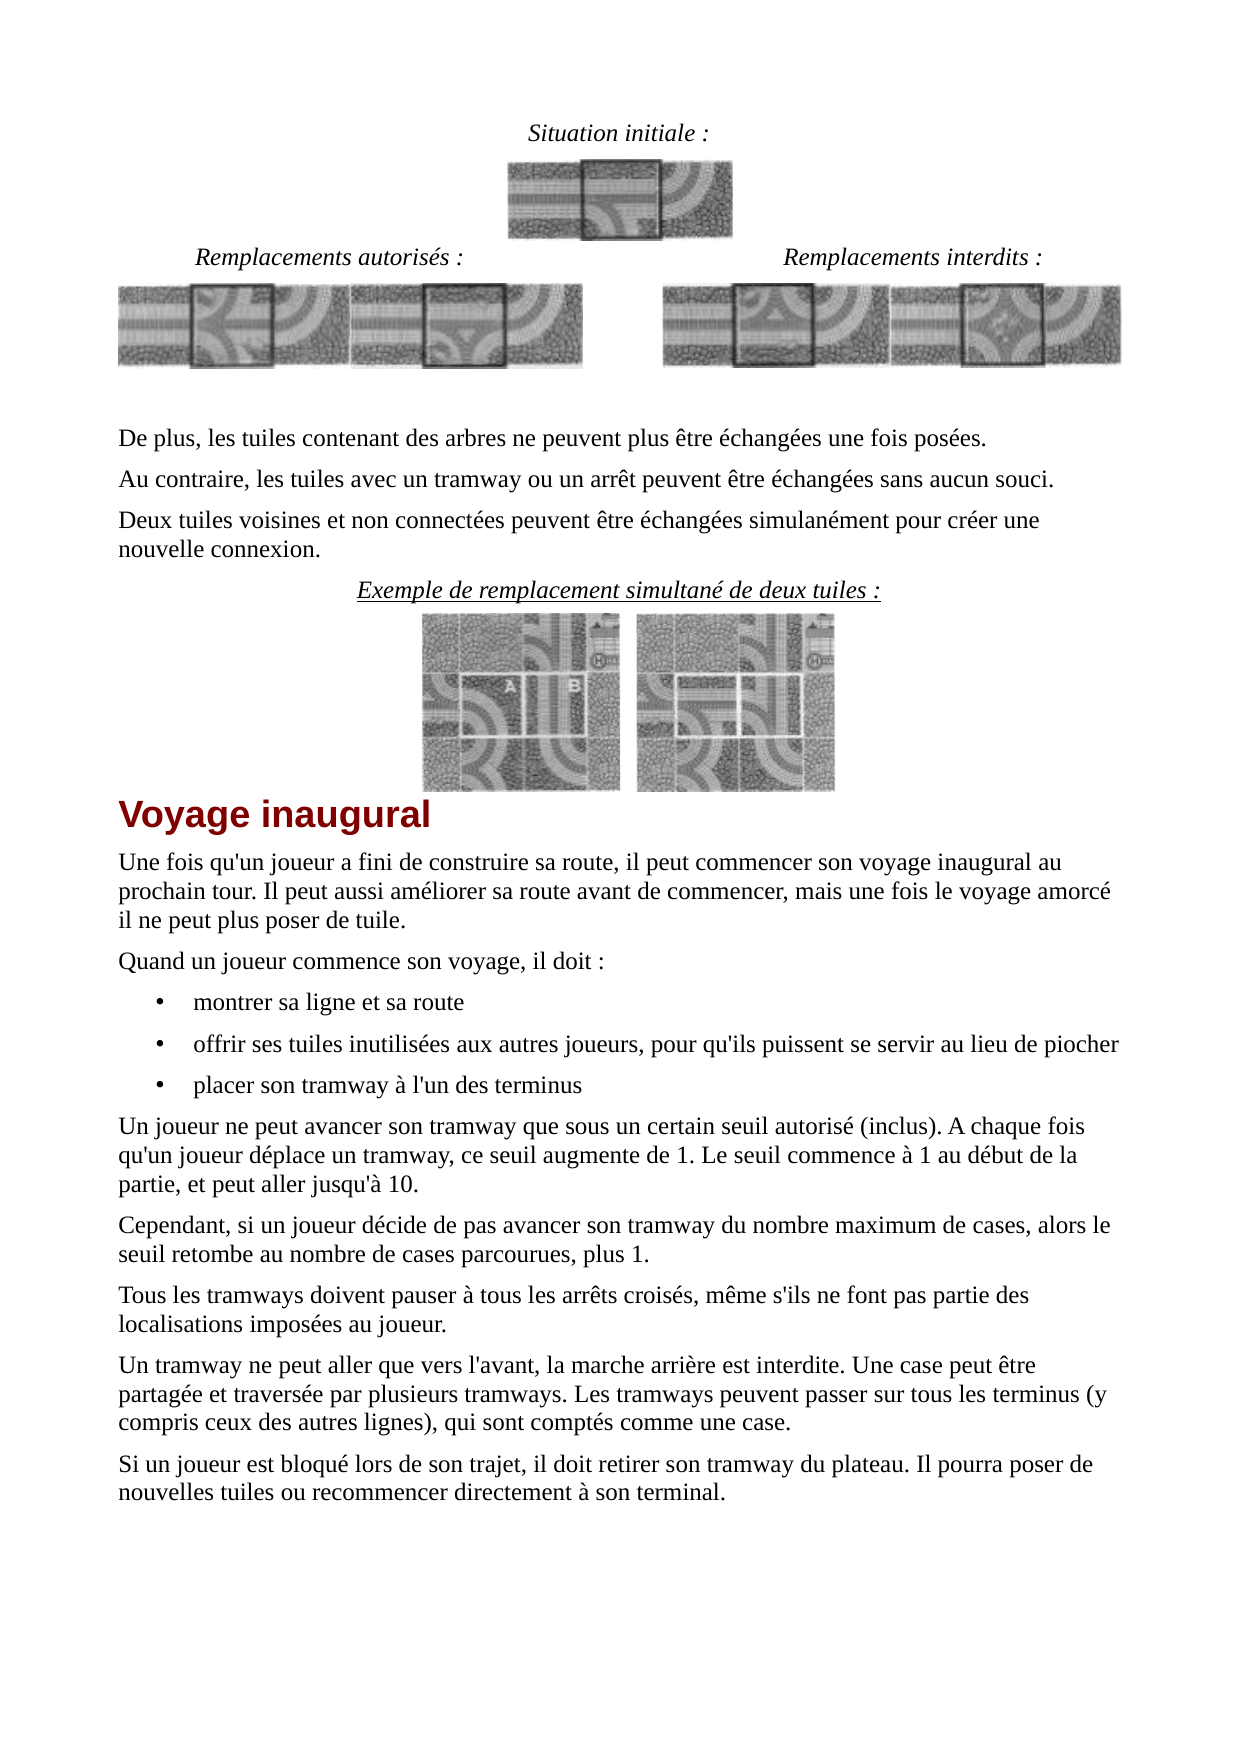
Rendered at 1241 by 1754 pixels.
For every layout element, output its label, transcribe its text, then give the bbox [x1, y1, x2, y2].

text Une fois qu'un joueur a fini de construire sa route, il peut commencer son voyage inaugural au prochain tour. Il peut aussi améliorer sa route avant de commencer, mais une fois le voyage amorcé il ne peut plus poser de tuile. [118, 847, 1122, 934]
picture [507, 159, 733, 241]
picture [421, 613, 621, 792]
text Quand un joueur commence son voyage, il doit : [118, 946, 1122, 975]
text Deux tuiles voisines et non connectées peuvent être échangées simulanément pour créer une nouvelle connexion. [118, 506, 1122, 563]
picture [662, 283, 1123, 368]
text Remplacements autorisés : Remplacements interdits : [118, 242, 1122, 271]
text Exemple de remplacement simultané de deux tuiles : [118, 576, 1122, 604]
text Au contraire, les tuiles avec un tramway ou un arrêt peuvent être échangées sans aucun souci. [118, 464, 1122, 493]
text Cependant, si un joueur décide de pas avancer son tramway du nombre maximum de cases, alors le seuil retombe au nombre de cases parcourues, plus 1. [118, 1210, 1122, 1267]
text Un joueur ne peut avancer son tramway que sous un certain seuil autorisé (inclus). A chaque fois qu'un joueur déplace un tramway, ce seuil augmente de 1. Le seuil commence à 1 au début de la partie, et peut aller jusqu'à 10. [118, 1111, 1122, 1197]
text Un tramway ne peut aller que vers l'avant, la marche arrière est interdite. Une case peut être partagée et traversée par plusieurs tramways. Les tramways peuvent passer sur tous les terminus (y compris ceux des autres lignes), qui sont comptés comme une case. [118, 1350, 1122, 1436]
picture [118, 283, 583, 369]
text Si un joueur est bloqué lors de son trajet, il doit retirer son tramway du plateau. Il pourra poser de nouvelles tuiles ou recommencer directement à son terminal. [118, 1449, 1122, 1506]
list montrer sa ligne et sa route [156, 987, 1122, 1016]
list placer son tramway à l'un des terminus [156, 1070, 1122, 1099]
picture [636, 613, 836, 792]
subtitle Voyage inaugural [118, 766, 1122, 835]
list offrir ses tuiles inutilisées aux autres joueurs, pour qu'ils puissent se servir au lieu de piocher [156, 1029, 1122, 1057]
text Situation initiale : [118, 118, 1122, 147]
text Tous les tramways doivent pauser à tous les arrêts croisés, même s'ils ne font pas partie des localisations imposées au joueur. [118, 1280, 1122, 1337]
text De plus, les tuiles contenant des arbres ne peuvent plus être échangées une fois posées. [118, 423, 1122, 452]
